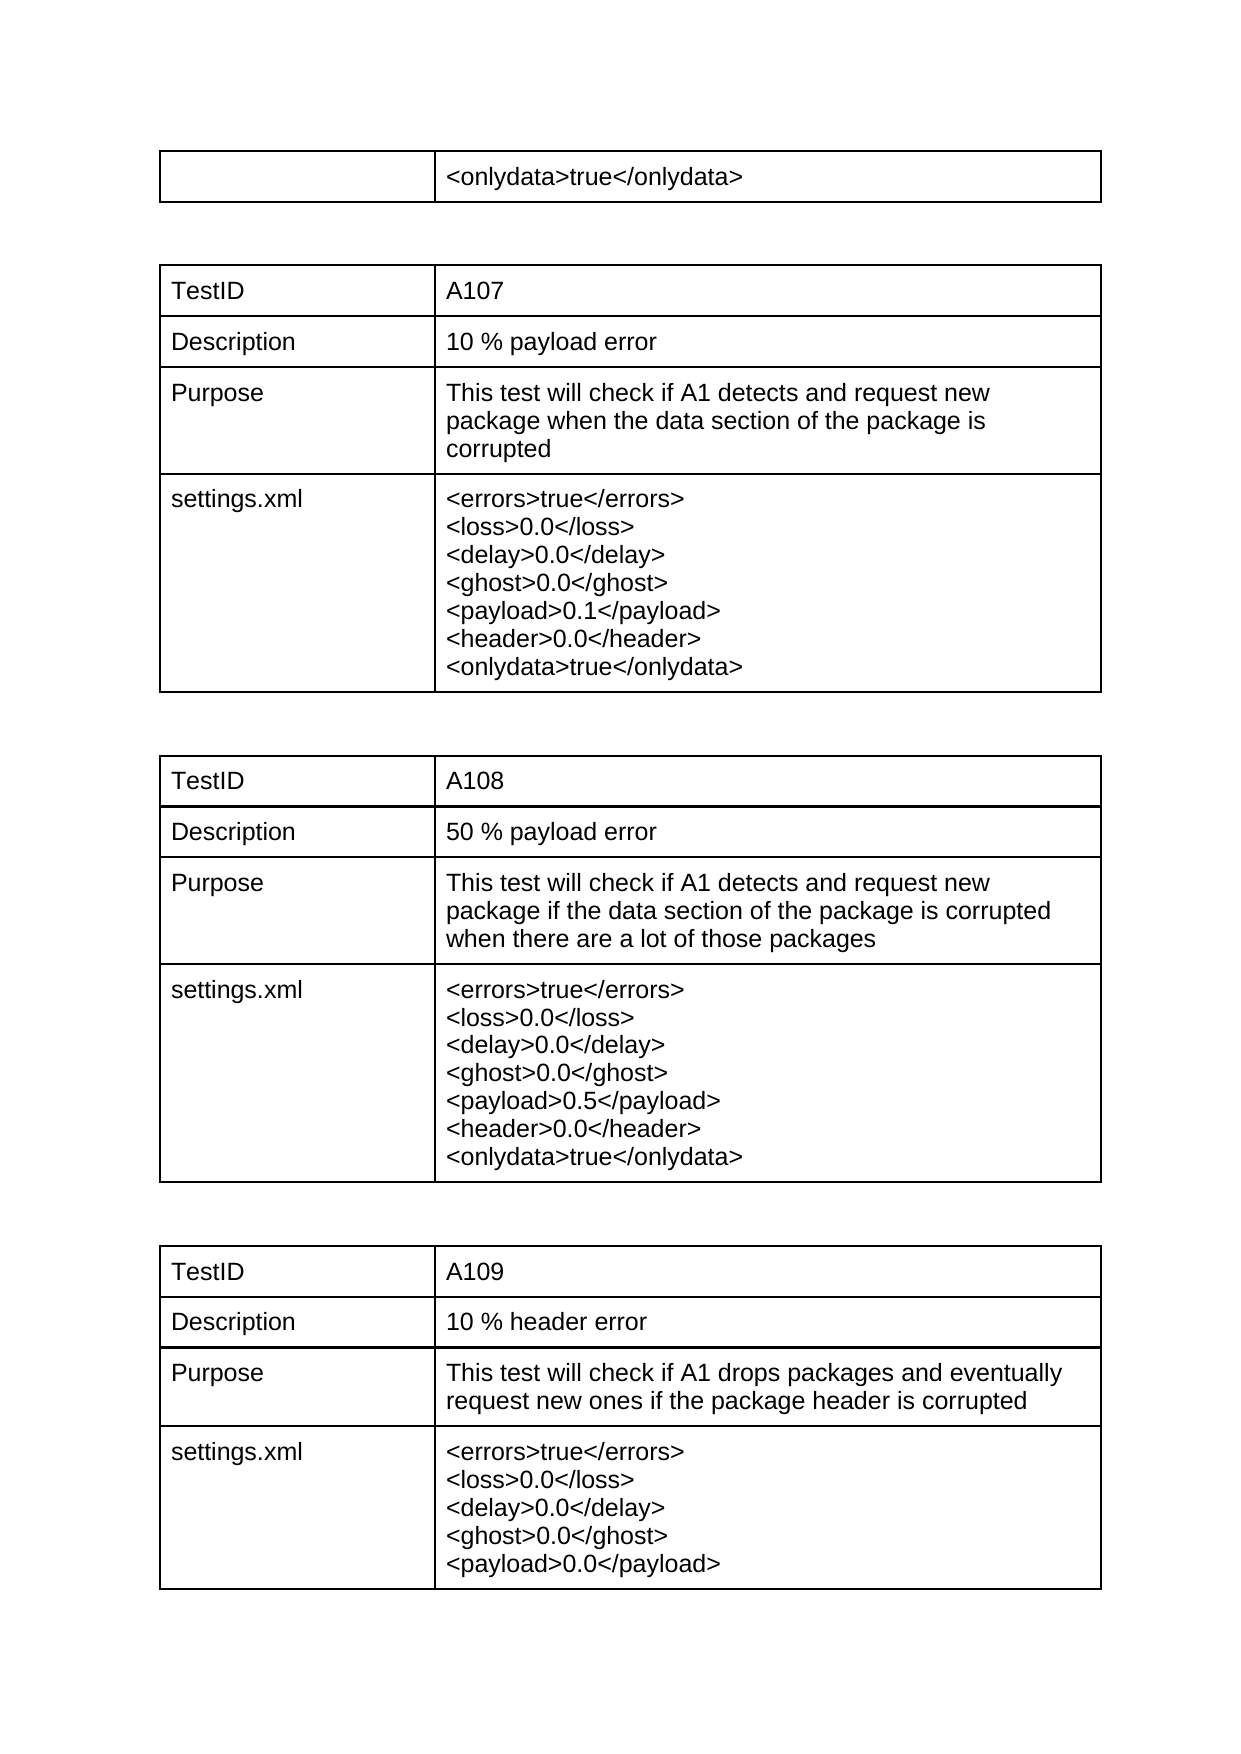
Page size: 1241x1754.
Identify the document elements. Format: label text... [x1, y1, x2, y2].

table_header A107 [436, 266, 1100, 315]
table_cell This test will check if A1 detects and request new package when the data section of the package is corrupted [436, 368, 1100, 473]
table_cell This test will check if A1 drops packages and eventually request new ones if the package header is corrupted [436, 1349, 1100, 1425]
table_cell Description [161, 1298, 434, 1346]
table_cell <errors>true</errors> <loss>0.0</loss> <delay>0.0</delay> <ghost>0.0</ghost> <payload>0.1</payload> <header>0.0</header> <onlydata>true</onlydata> [436, 475, 1100, 691]
table_cell <errors>true</errors> <loss>0.0</loss> <delay>0.0</delay> <ghost>0.0</ghost> <payload>0.5</payload> <header>0.0</header> <onlydata>true</onlydata> [436, 965, 1100, 1181]
table_cell <errors>true</errors> <loss>0.0</loss> <delay>0.0</delay> <ghost>0.0</ghost> <payload>0.0</payload> [436, 1427, 1100, 1588]
table_cell Purpose [161, 368, 434, 473]
table_cell settings.xml [161, 475, 434, 691]
table_header TestID [161, 266, 434, 315]
table_cell Purpose [161, 858, 434, 963]
table_cell 10 % header error [436, 1298, 1100, 1346]
table_cell [161, 152, 434, 201]
table_header TestID [161, 757, 434, 805]
table_cell settings.xml [161, 965, 434, 1181]
table_cell 10 % payload error [436, 317, 1100, 366]
table_cell 50 % payload error [436, 808, 1100, 856]
table_cell settings.xml [161, 1427, 434, 1588]
table_header TestID [161, 1247, 434, 1296]
table_cell Purpose [161, 1349, 434, 1425]
table_cell Description [161, 317, 434, 366]
table_header A109 [436, 1247, 1100, 1296]
table_cell This test will check if A1 detects and request new package if the data section of the package is corrupted when there are a lot of those packages [436, 858, 1100, 963]
table_header A108 [436, 757, 1100, 805]
table_cell <onlydata>true</onlydata> [436, 152, 1100, 201]
table_cell Description [161, 808, 434, 856]
